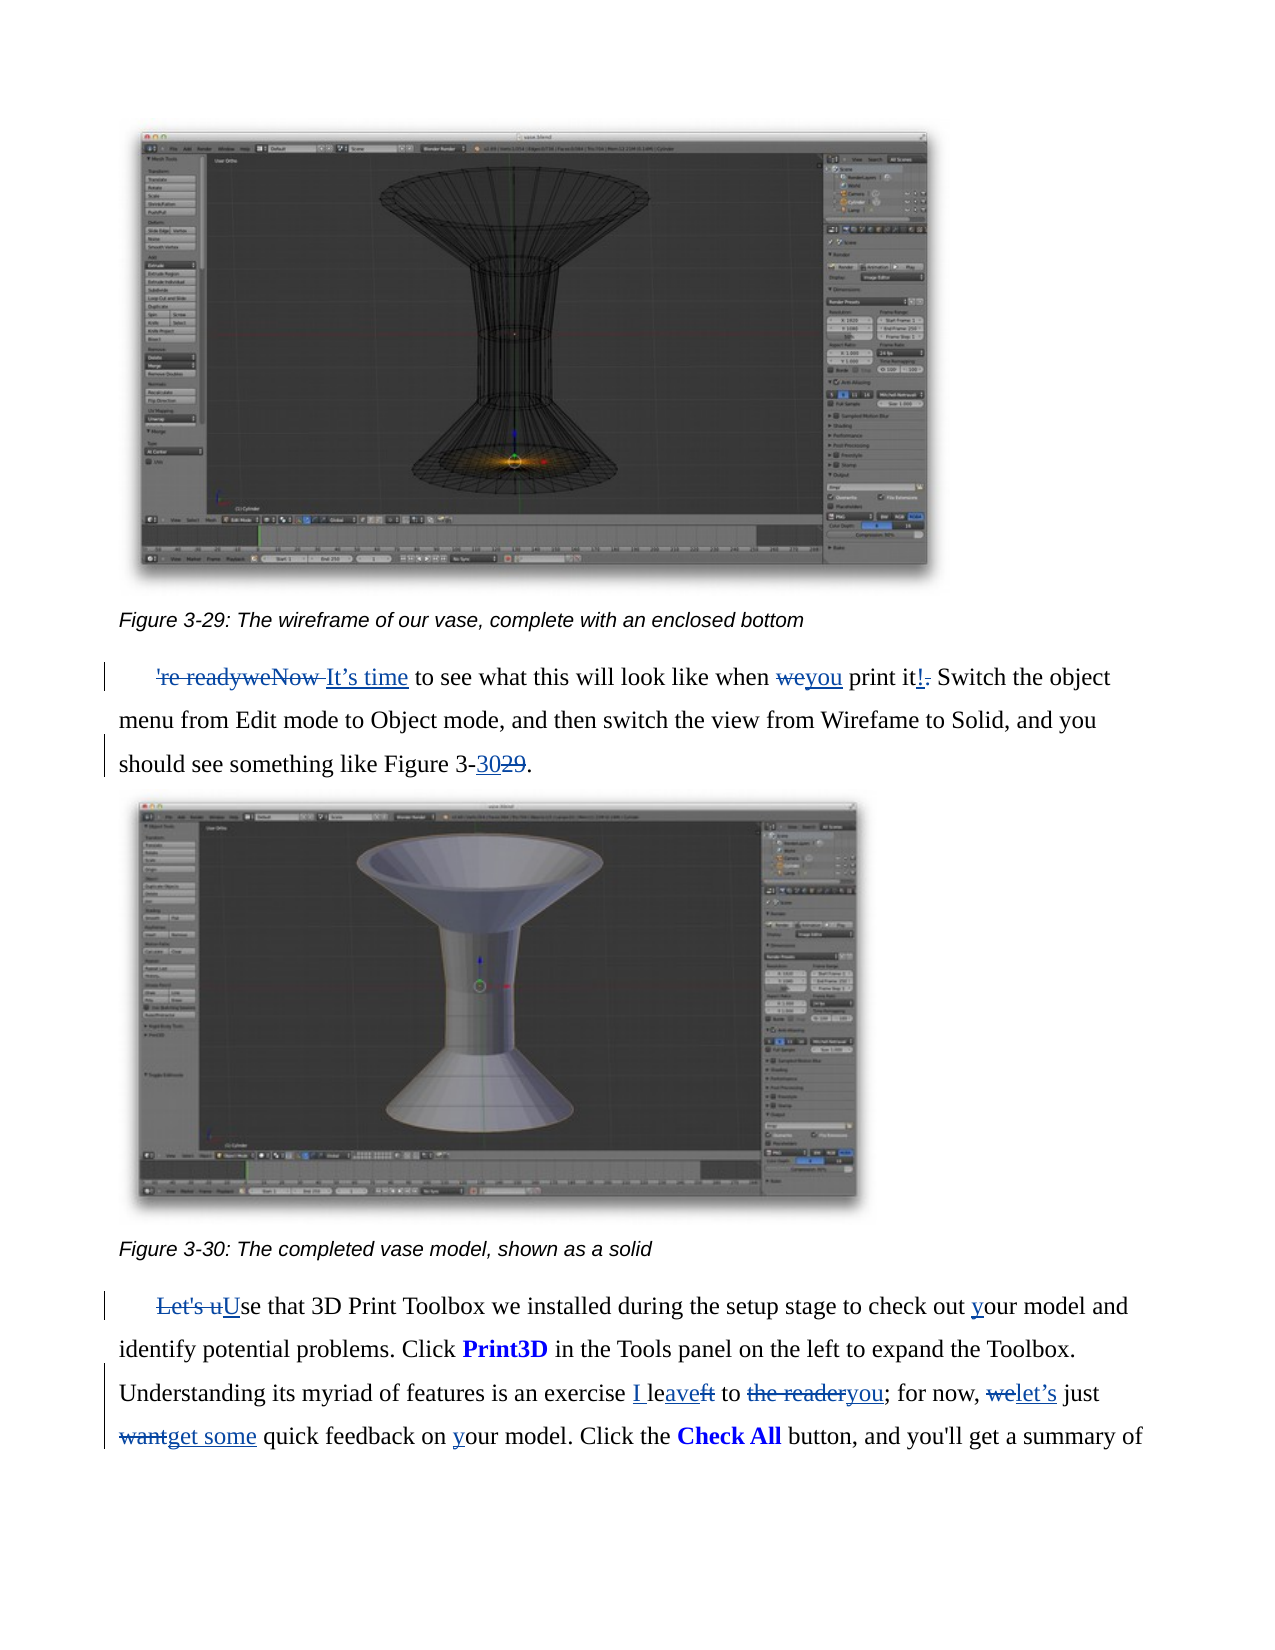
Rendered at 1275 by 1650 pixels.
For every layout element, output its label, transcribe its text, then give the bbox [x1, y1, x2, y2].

text It’s time to see what this will look like when you print it! Switch the object menu from Edit mode to Object mode, and then switch the view from Wirefame to Solid, and you should see something like Figure 3-30. [118, 662, 1156, 777]
text Figure 3-29: The wireframe of our vase, complete with an enclosed bottom [118, 118, 1156, 632]
text Figure 3-30: The completed vase model, shown as a solid [118, 804, 1156, 1261]
picture [118, 789, 877, 1225]
text Use that 3D Print Toolbox we installed during the setup stage to check out your model and identify potential problems. Click Print3D in the Tools panel on the left to expand the Toolbox. Understanding its myriad of features is an exercise I leave to you; for now, let’s just get some quick feedback on your model. Click the Check All button, and you'll get a summary of possible problems with the model in categories like “Non Manifold Edges,” “Zero Faces,” and “Overhangs”. [118, 1291, 1156, 1449]
picture [118, 118, 950, 596]
